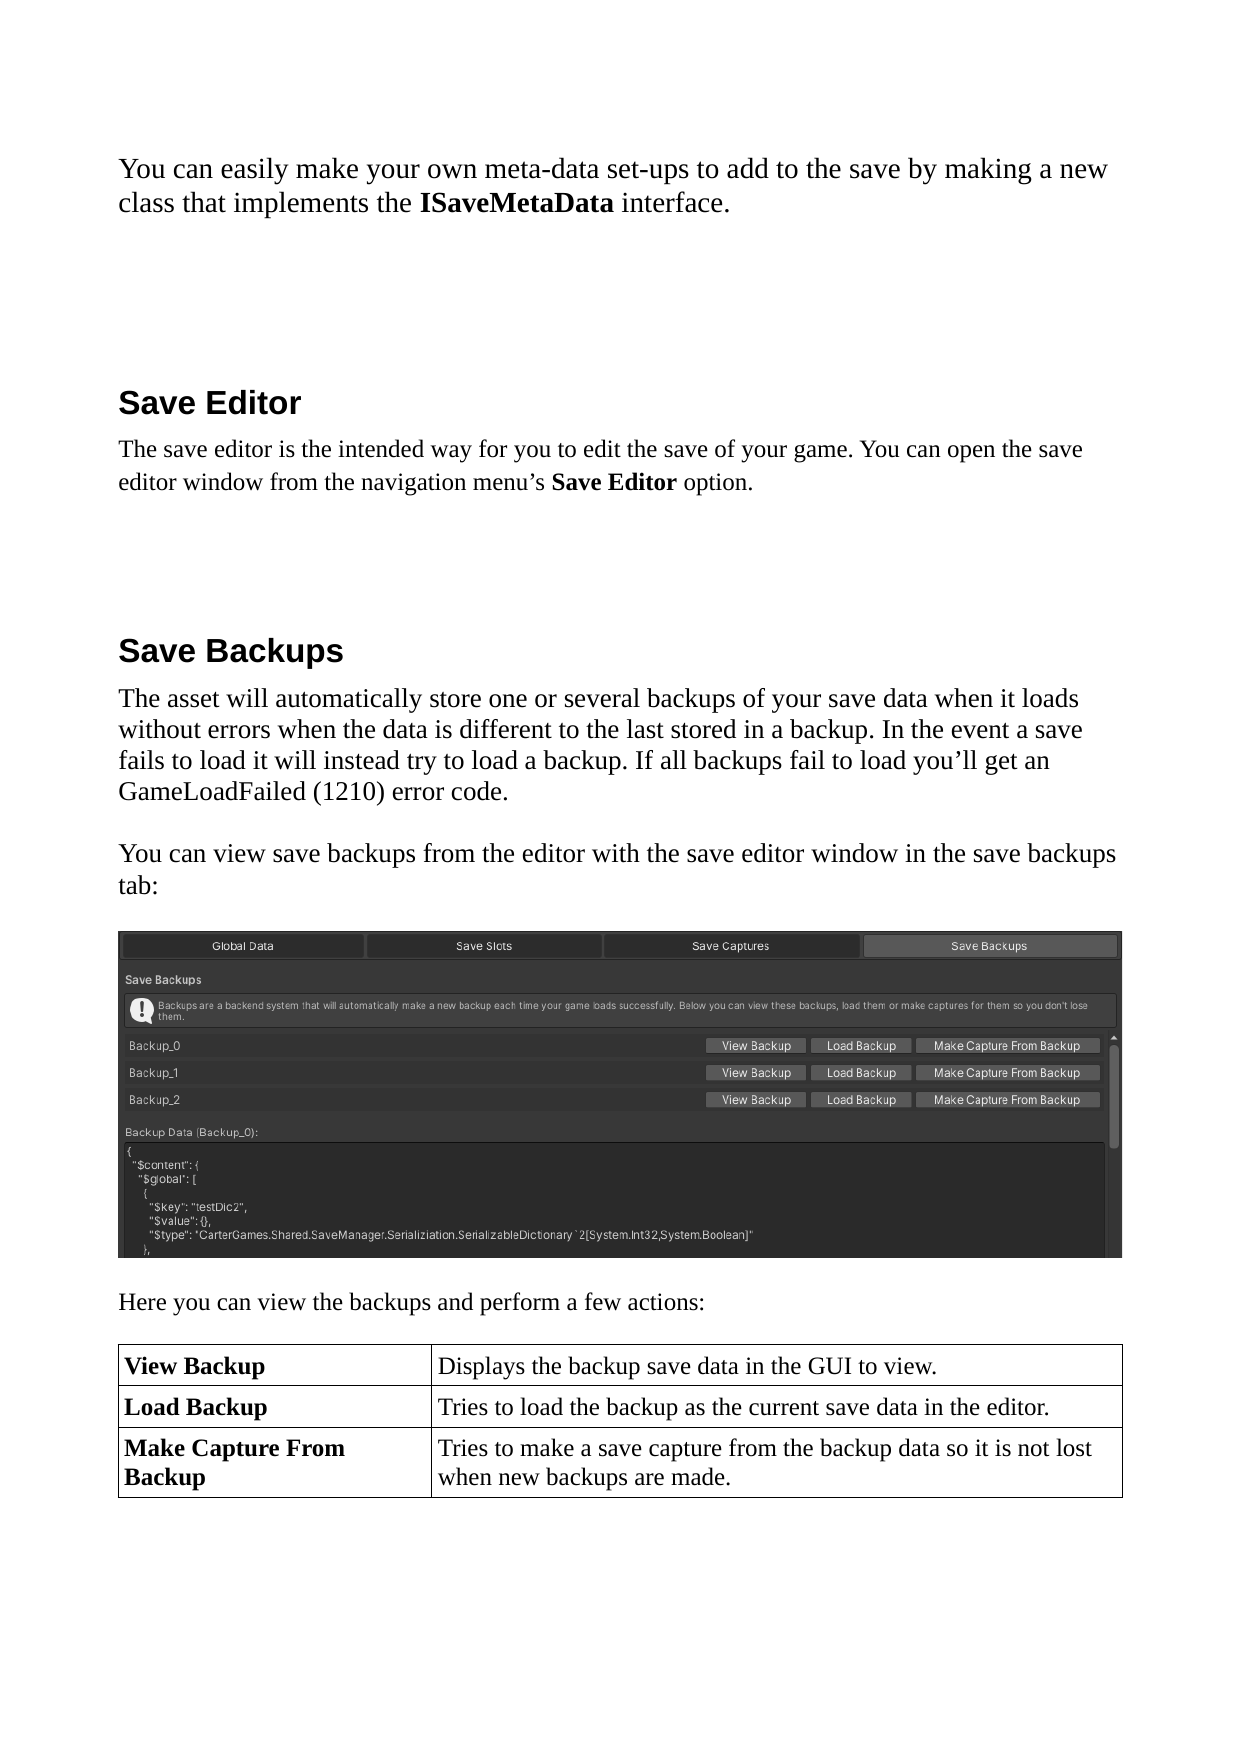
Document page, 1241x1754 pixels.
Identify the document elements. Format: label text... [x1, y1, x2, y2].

text The save editor is the intended way for you to edit the save of your game. You can open the save editor window from the navigation menu’s Save Editor option. [118, 434, 1122, 496]
subtitle Save Editor [118, 383, 1122, 422]
table_cell Tries to make a save capture from the backup data so it is not lost when new backups are made. [432, 1428, 1122, 1497]
table_cell Tries to load the backup as the current save data in the editor. [432, 1386, 1122, 1427]
text You can view save backups from the editor with the save editor window in the save backups tab: [118, 838, 1122, 900]
text You can easily make your own meta-data set-ups to add to the save by making a new class that implements the ISaveMetaData interface. [118, 152, 1122, 219]
text The asset will automatically store one or several backups of your save data when it loads without errors when the data is different to the last stored in a backup. In the event a save fails to load it will instead try to load a backup. If all backups fail to load you’ll get an GameLoadFailed (1210) error code. [118, 682, 1122, 806]
text Here you can view the backups and perform a few actions: [118, 1287, 1122, 1315]
subtitle Save Backups [118, 631, 1122, 669]
table_cell Make Capture From Backup [119, 1428, 431, 1497]
table_header View Backup [119, 1345, 431, 1385]
picture [118, 931, 1123, 1258]
table_cell Load Backup [119, 1386, 431, 1427]
table_header Displays the backup save data in the GUI to view. [432, 1345, 1122, 1385]
